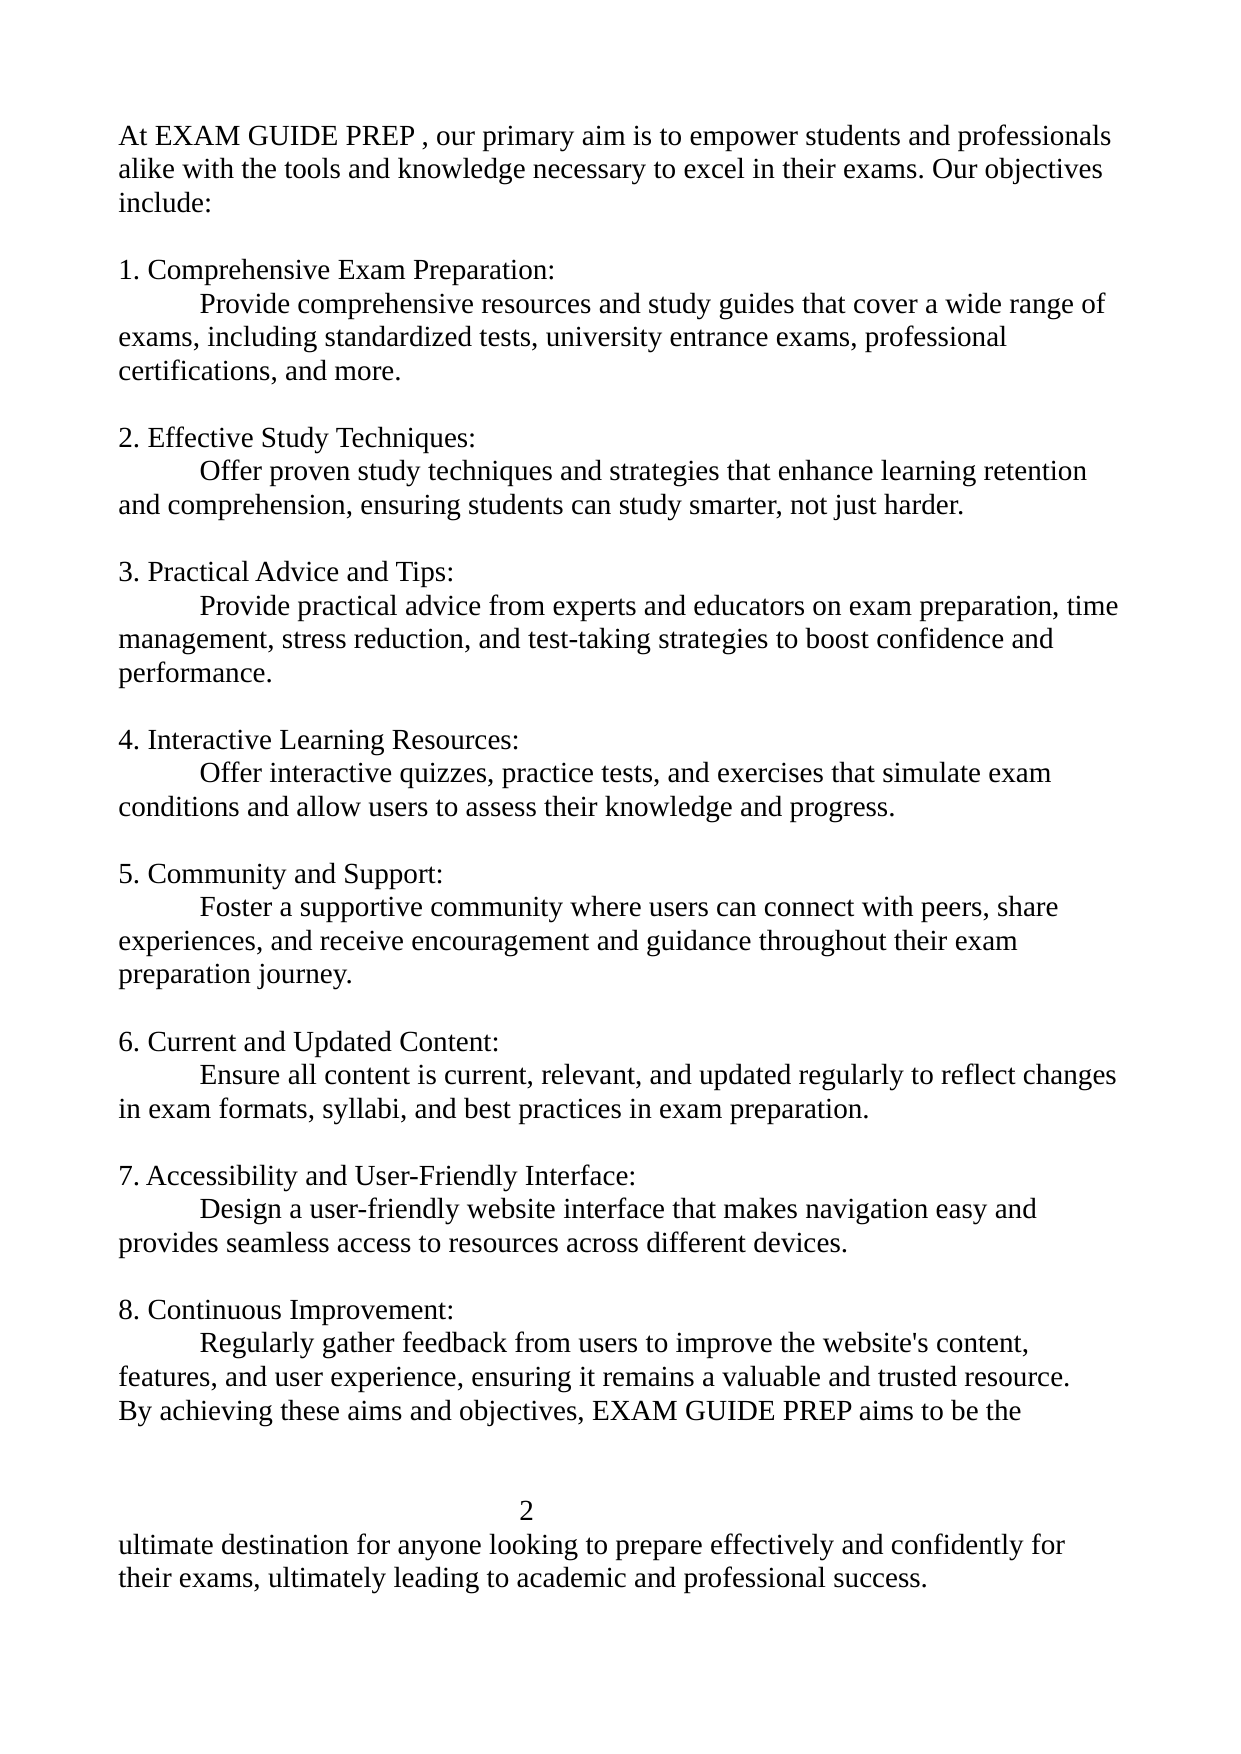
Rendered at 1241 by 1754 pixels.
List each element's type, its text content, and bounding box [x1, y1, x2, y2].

text Ensure all content is current, relevant, and updated regularly to reflect changes in exam formats, syllabi, and best practices in exam preparation. [118, 1057, 1122, 1124]
text Provide comprehensive resources and study guides that cover a wide range of exams, including standardized tests, university entrance exams, professional certifications, and more. [118, 286, 1122, 386]
text Offer proven study techniques and strategies that enhance learning retention and comprehension, ensuring students can study smarter, not just harder. [118, 453, 1122, 521]
text 7. Accessibility and User-Friendly Interface: [118, 1158, 1122, 1191]
text 8. Continuous Improvement: [118, 1292, 1122, 1326]
text 3. Practical Advice and Tips: [118, 554, 1122, 588]
text By achieving these aims and objectives, EXAM GUIDE PREP aims to be the [118, 1393, 1122, 1426]
text Design a user-friendly website interface that makes navigation easy and provides seamless access to resources across different devices. [118, 1191, 1122, 1258]
text their exams, ultimately leading to academic and professional success. [118, 1560, 1122, 1594]
text 2. Effective Study Techniques: [118, 420, 1122, 453]
text ultimate destination for anyone looking to prepare effectively and confidently for [118, 1527, 1122, 1560]
text 1. Comprehensive Exam Preparation: [118, 252, 1122, 286]
text 2 [118, 1493, 1122, 1527]
text Foster a supportive community where users can connect with peers, share experiences, and receive encouragement and guidance throughout their exam preparation journey. [118, 889, 1122, 990]
text 4. Interactive Learning Resources: [118, 722, 1122, 755]
text 5. Community and Support: [118, 856, 1122, 889]
text 6. Current and Updated Content: [118, 1024, 1122, 1057]
text Provide practical advice from experts and educators on exam preparation, time management, stress reduction, and test-taking strategies to boost confidence and performance. [118, 588, 1122, 688]
text Regularly gather feedback from users to improve the website's content, features, and user experience, ensuring it remains a valuable and trusted resource. [118, 1326, 1122, 1393]
text At EXAM GUIDE PREP , our primary aim is to empower students and professionals alike with the tools and knowledge necessary to excel in their exams. Our objectives include: [118, 118, 1122, 219]
text Offer interactive quizzes, practice tests, and exercises that simulate exam conditions and allow users to assess their knowledge and progress. [118, 755, 1122, 822]
